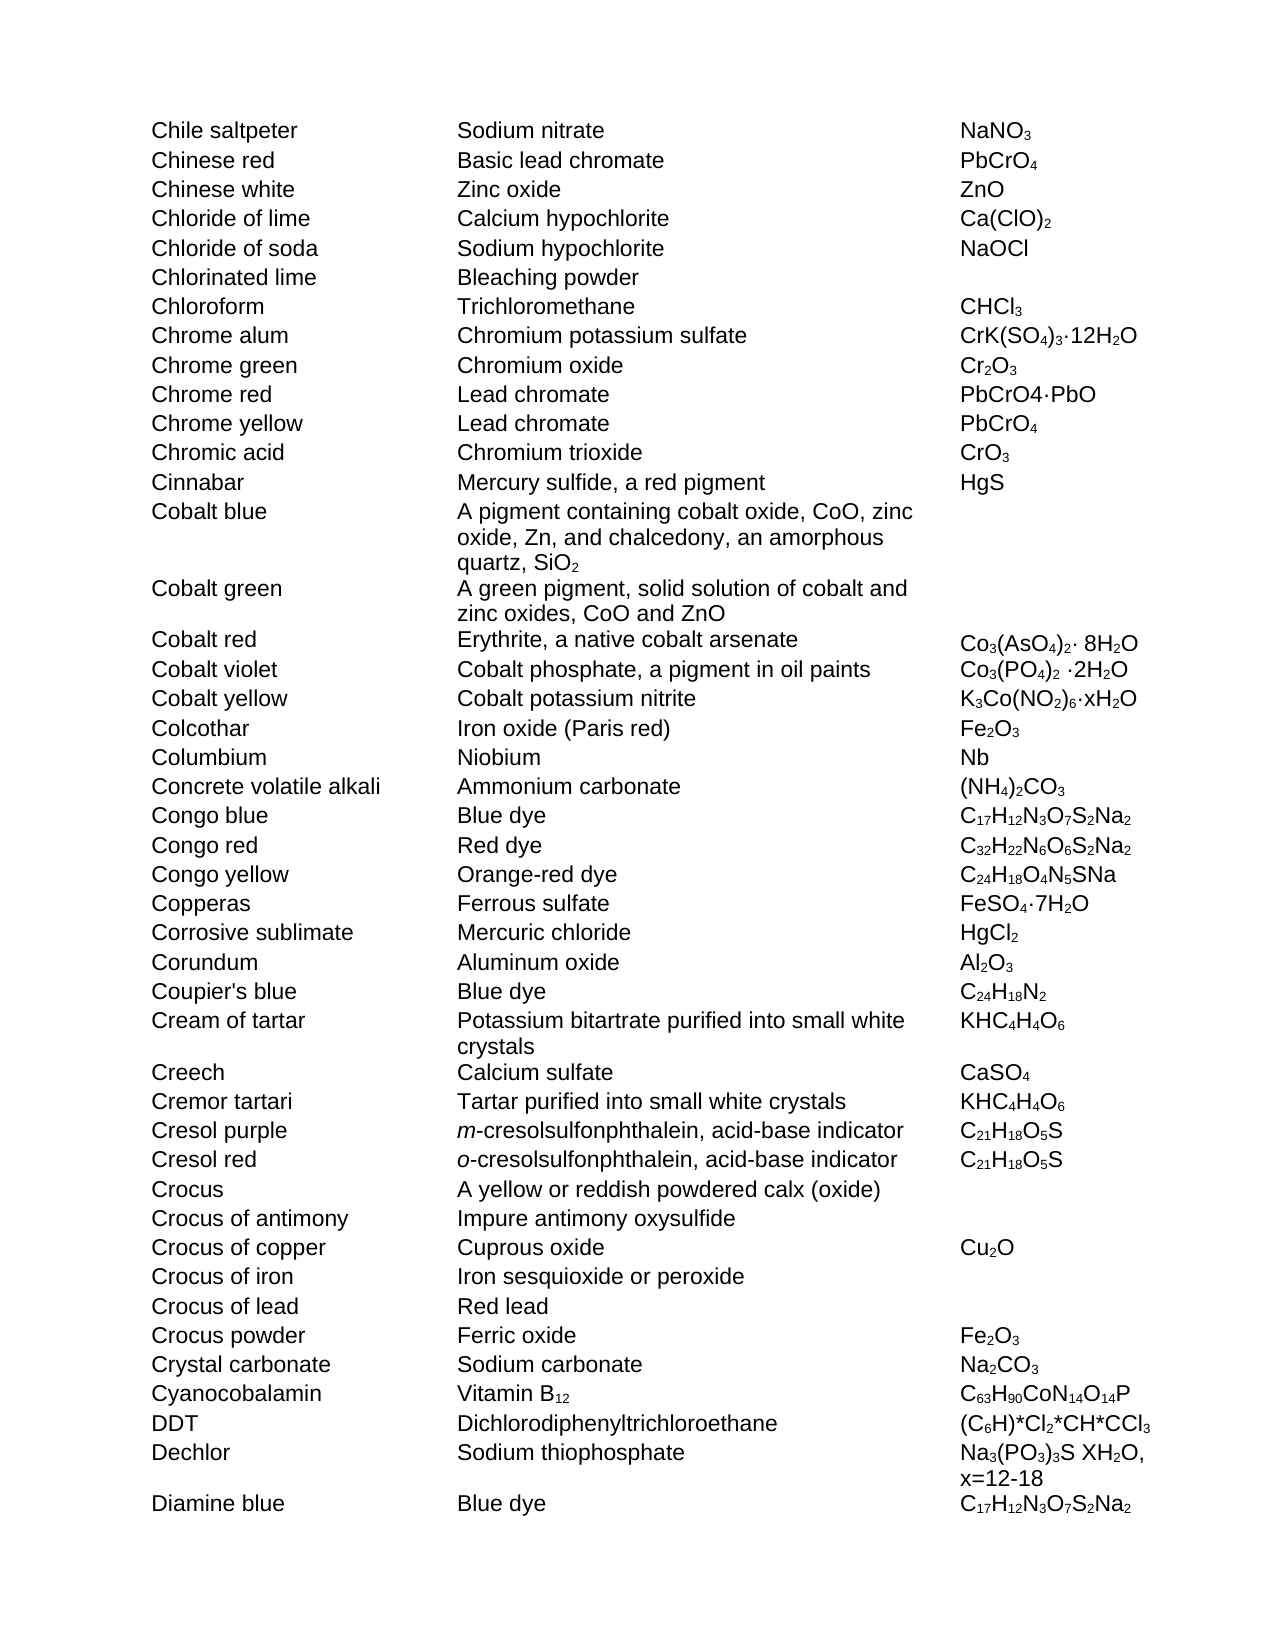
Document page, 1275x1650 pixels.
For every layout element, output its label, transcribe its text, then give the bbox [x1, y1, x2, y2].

table_cell PbCrO4 [957, 148, 1169, 177]
table_cell Red dye [454, 832, 957, 862]
table_cell Nb [957, 745, 1169, 774]
table_cell CaSO4 [957, 1059, 1169, 1088]
table_cell Cyanocobalamin [148, 1381, 454, 1410]
table_cell A yellow or reddish powdered calx (oxide) [454, 1176, 957, 1206]
table_cell Bleaching powder [454, 265, 957, 294]
table_cell (NH4)2CO3 [957, 774, 1169, 803]
table_cell Na2CO3 [957, 1352, 1169, 1381]
table_cell Mercuric chloride [454, 920, 957, 949]
table_cell A pigment containing cobalt oxide, CoO, zinc oxide, Zn, and chalcedony, an amorphous quartz, SiO2 [454, 499, 957, 576]
table_cell Calcium sulfate [454, 1059, 957, 1088]
table_cell Co3(AsO4)2· 8H2O [957, 627, 1169, 657]
table_cell Chromium trioxide [454, 440, 957, 469]
table_cell Crystal carbonate [148, 1352, 454, 1381]
table_cell CHCl3 [957, 294, 1169, 323]
table_cell Chromium potassium sulfate [454, 323, 957, 352]
table_cell Mercury sulfide, a red pigment [454, 469, 957, 499]
table_cell Vitamin B12 [454, 1381, 957, 1410]
table_cell KHC4H4O6 [957, 1089, 1169, 1118]
table_cell C17H12N3O7S2Na2 [957, 803, 1169, 832]
table_cell Blue dye [454, 979, 957, 1008]
table_cell Orange-red dye [454, 862, 957, 891]
table_cell Chrome green [148, 352, 454, 382]
table_cell Chlorinated lime [148, 265, 454, 294]
table_cell Ca(ClO)2 [957, 206, 1169, 235]
table_cell Lead chromate [454, 411, 957, 440]
table_cell Crocus of iron [148, 1264, 454, 1293]
table_cell Crocus of lead [148, 1293, 454, 1323]
table_cell Cobalt blue [148, 499, 454, 576]
table_cell Crocus [148, 1176, 454, 1206]
table_cell Dichlorodiphenyltrichloroethane [454, 1410, 957, 1440]
table_cell Chromic acid [148, 440, 454, 469]
table_cell A green pigment, solid solution of cobalt and zinc oxides, CoO and ZnO [454, 576, 957, 627]
table_cell Coupier's blue [148, 979, 454, 1008]
table_cell Cobalt red [148, 627, 454, 657]
table_cell Cobalt yellow [148, 686, 454, 715]
table_cell Cuprous oxide [454, 1235, 957, 1264]
table_cell [957, 1293, 1169, 1323]
table_cell Cr2O3 [957, 352, 1169, 382]
table_cell Na3(PO3)3S XH2O, x=12-18 [957, 1440, 1169, 1491]
table_cell Lead chromate [454, 382, 957, 411]
table_cell C63H90CoN14O14P [957, 1381, 1169, 1410]
table_cell Cu2O [957, 1235, 1169, 1264]
table_cell Chloroform [148, 294, 454, 323]
table_cell Chrome alum [148, 323, 454, 352]
table_cell o-cresolsulfonphthalein, acid-base indicator [454, 1147, 957, 1176]
table_cell Blue dye [454, 803, 957, 832]
table_cell CrK(SO4)3·12H2O [957, 323, 1169, 352]
table_cell Aluminum oxide [454, 949, 957, 979]
table_cell C24H18N2 [957, 979, 1169, 1008]
table_cell Cinnabar [148, 469, 454, 499]
table_cell Red lead [454, 1293, 957, 1323]
table_cell PbCrO4 [957, 411, 1169, 440]
table_cell m-cresolsulfonphthalein, acid-base indicator [454, 1118, 957, 1147]
table_cell HgCl2 [957, 920, 1169, 949]
table_cell Chloride of lime [148, 206, 454, 235]
table_cell [957, 576, 1169, 627]
table_cell Crocus of antimony [148, 1206, 454, 1235]
table_cell FeSO4·7H2O [957, 891, 1169, 920]
table_cell Congo blue [148, 803, 454, 832]
table_cell Calcium hypochlorite [454, 206, 957, 235]
table_cell Potassium bitartrate purified into small white crystals [454, 1008, 957, 1059]
table_cell HgS [957, 469, 1169, 499]
table_cell [957, 1264, 1169, 1293]
table_cell Crocus of copper [148, 1235, 454, 1264]
table_cell Chrome yellow [148, 411, 454, 440]
table_cell Cobalt violet [148, 657, 454, 686]
table_cell Concrete volatile alkali [148, 774, 454, 803]
table_cell C21H18O5S [957, 1118, 1169, 1147]
table_cell Corundum [148, 949, 454, 979]
table_cell Colcothar [148, 715, 454, 744]
table_cell Ferric oxide [454, 1323, 957, 1352]
table_cell Fe2O3 [957, 715, 1169, 744]
table_cell Dechlor [148, 1440, 454, 1491]
table_cell Co3(PO4)2 ·2H2O [957, 657, 1169, 686]
table_cell Chinese white [148, 177, 454, 206]
table_cell Cresol purple [148, 1118, 454, 1147]
table_cell C21H18O5S [957, 1147, 1169, 1176]
table_cell (C6H)*Cl2*CH*CCl3 [957, 1410, 1169, 1440]
table_cell [957, 499, 1169, 576]
table_cell Diamine blue [148, 1491, 454, 1520]
table_cell [957, 1206, 1169, 1235]
table_cell Congo red [148, 832, 454, 862]
table_cell Zinc oxide [454, 177, 957, 206]
table_cell Chloride of soda [148, 235, 454, 264]
table_cell NaNO3 [957, 118, 1169, 147]
table_cell Trichloromethane [454, 294, 957, 323]
table_cell ZnO [957, 177, 1169, 206]
table_cell C17H12N3O7S2Na2 [957, 1491, 1169, 1520]
table_cell Fe2O3 [957, 1323, 1169, 1352]
table_cell Sodium nitrate [454, 118, 957, 147]
table_cell Crocus powder [148, 1323, 454, 1352]
table_cell Basic lead chromate [454, 148, 957, 177]
table_cell Cobalt green [148, 576, 454, 627]
table_cell Cobalt phosphate, a pigment in oil paints [454, 657, 957, 686]
table_cell Blue dye [454, 1491, 957, 1520]
table_cell Tartar purified into small white crystals [454, 1089, 957, 1118]
table_cell Iron sesquioxide or peroxide [454, 1264, 957, 1293]
table_cell Chile saltpeter [148, 118, 454, 147]
table_cell Cream of tartar [148, 1008, 454, 1059]
table_cell Cremor tartari [148, 1089, 454, 1118]
table_cell C32H22N6O6S2Na2 [957, 832, 1169, 862]
table_cell NaOCl [957, 235, 1169, 264]
table_cell Al2O3 [957, 949, 1169, 979]
table_cell Chinese red [148, 148, 454, 177]
table_cell Sodium thiophosphate [454, 1440, 957, 1491]
table_cell Corrosive sublimate [148, 920, 454, 949]
table_cell Ferrous sulfate [454, 891, 957, 920]
table_cell Chrome red [148, 382, 454, 411]
table_cell [957, 265, 1169, 294]
table_cell K3Co(NO2)6·xH2O [957, 686, 1169, 715]
table_cell Sodium carbonate [454, 1352, 957, 1381]
table_cell KHC4H4O6 [957, 1008, 1169, 1059]
table_cell Congo yellow [148, 862, 454, 891]
table_cell Erythrite, a native cobalt arsenate [454, 627, 957, 657]
table_cell C24H18O4N5SNa [957, 862, 1169, 891]
table_cell DDT [148, 1410, 454, 1440]
table_cell Sodium hypochlorite [454, 235, 957, 264]
table_cell Copperas [148, 891, 454, 920]
table_cell Creech [148, 1059, 454, 1088]
table_cell Cobalt potassium nitrite [454, 686, 957, 715]
table_cell CrO3 [957, 440, 1169, 469]
table_cell Cresol red [148, 1147, 454, 1176]
table_cell Ammonium carbonate [454, 774, 957, 803]
table_cell PbCrO4·PbO [957, 382, 1169, 411]
table_cell Chromium oxide [454, 352, 957, 382]
table_cell Impure antimony oxysulfide [454, 1206, 957, 1235]
table_cell Iron oxide (Paris red) [454, 715, 957, 744]
table_cell Niobium [454, 745, 957, 774]
table_cell Columbium [148, 745, 454, 774]
table_cell [957, 1176, 1169, 1206]
